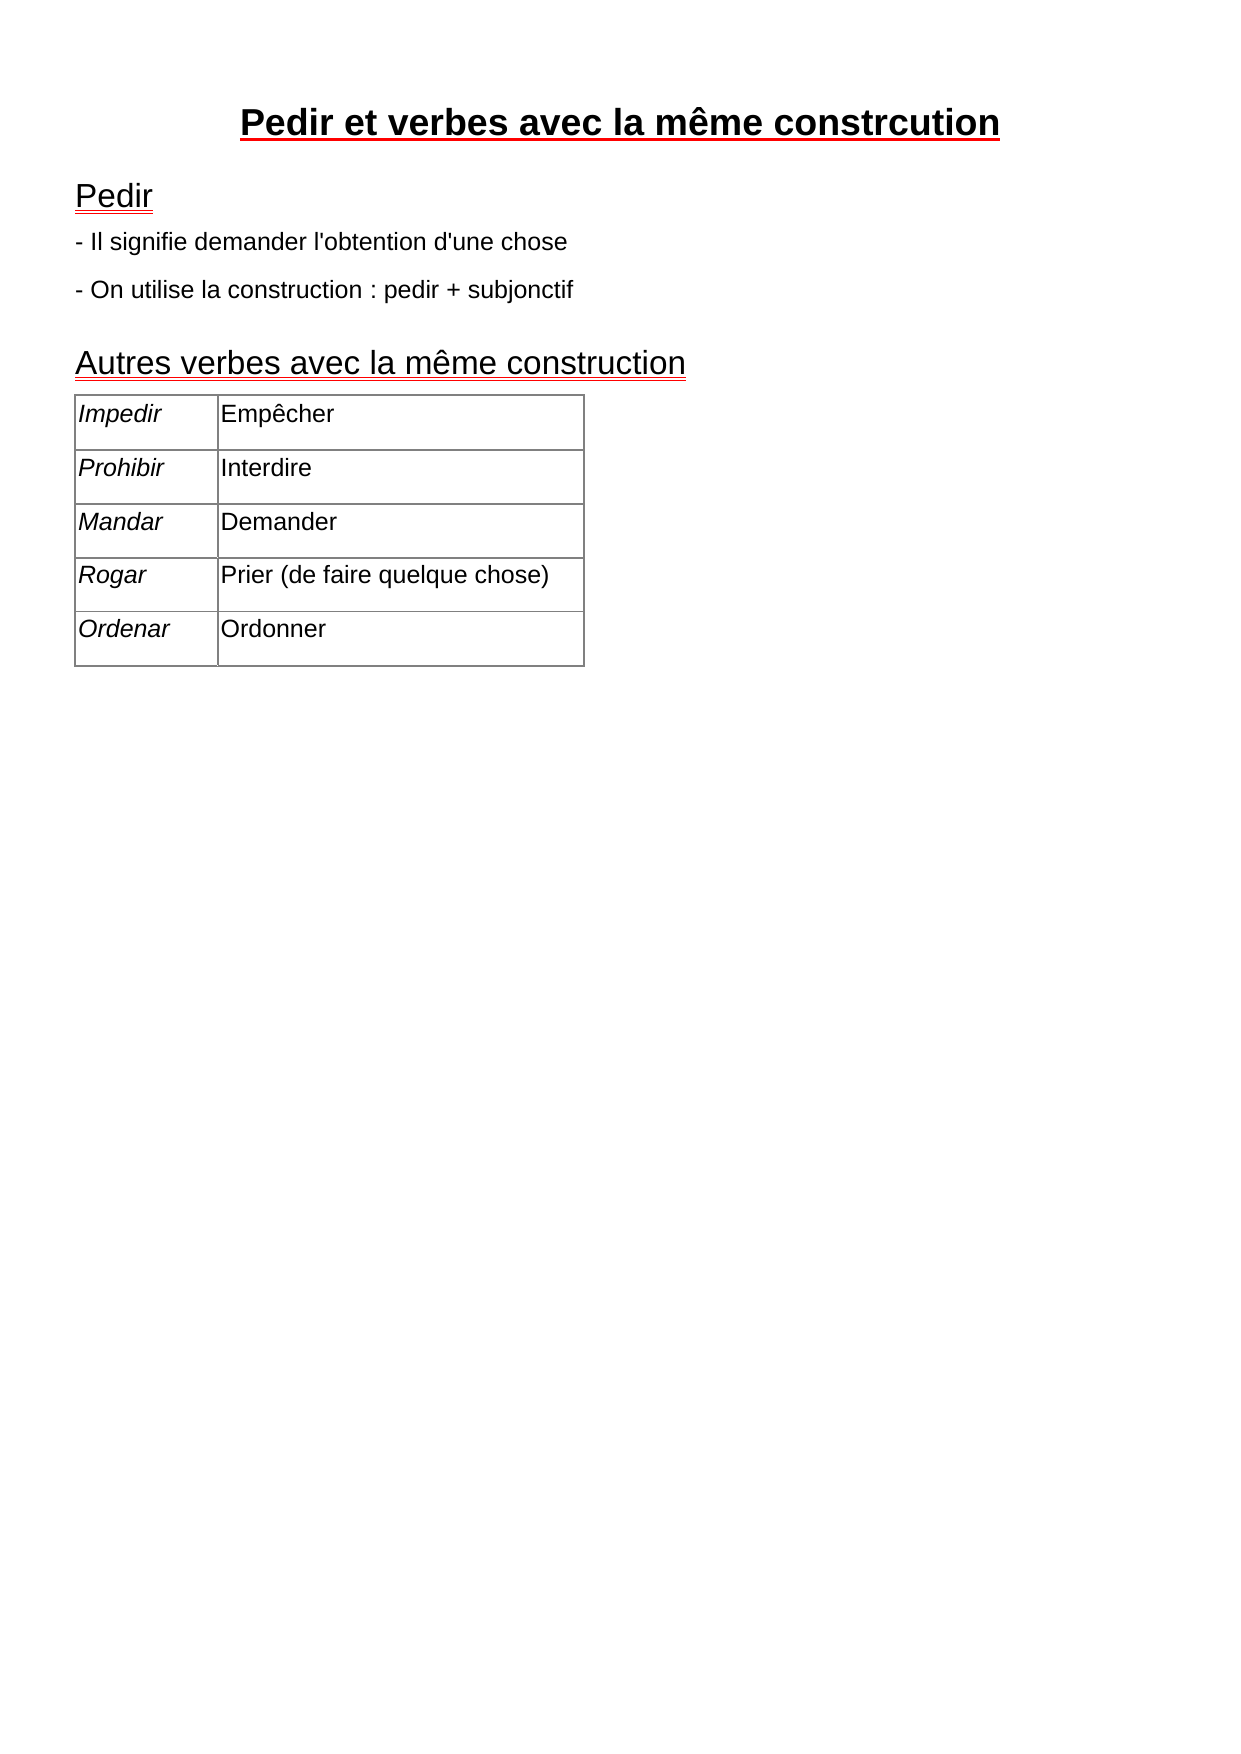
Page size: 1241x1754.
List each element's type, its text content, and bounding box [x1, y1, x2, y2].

table_header Empêcher [219, 396, 583, 449]
subtitle Pedir et verbes avec la même constrcution [75, 100, 1165, 143]
table_cell Prohibir [76, 451, 217, 503]
text - Il signifie demander l'obtention d'une chose [75, 227, 1165, 256]
table_cell Mandar [76, 505, 217, 557]
subtitle Autres verbes avec la même construction [75, 343, 1165, 382]
table_cell Rogar [76, 559, 217, 611]
table_header Impedir [76, 396, 217, 449]
text - On utilise la construction : pedir + subjonctif [75, 275, 1165, 304]
table_cell Prier (de faire quelque chose) [219, 559, 583, 611]
table_cell Demander [219, 505, 583, 557]
table_cell Ordonner [219, 612, 583, 665]
table_cell Ordenar [76, 612, 217, 665]
table_cell Interdire [219, 451, 583, 503]
subtitle Pedir [75, 176, 1165, 215]
